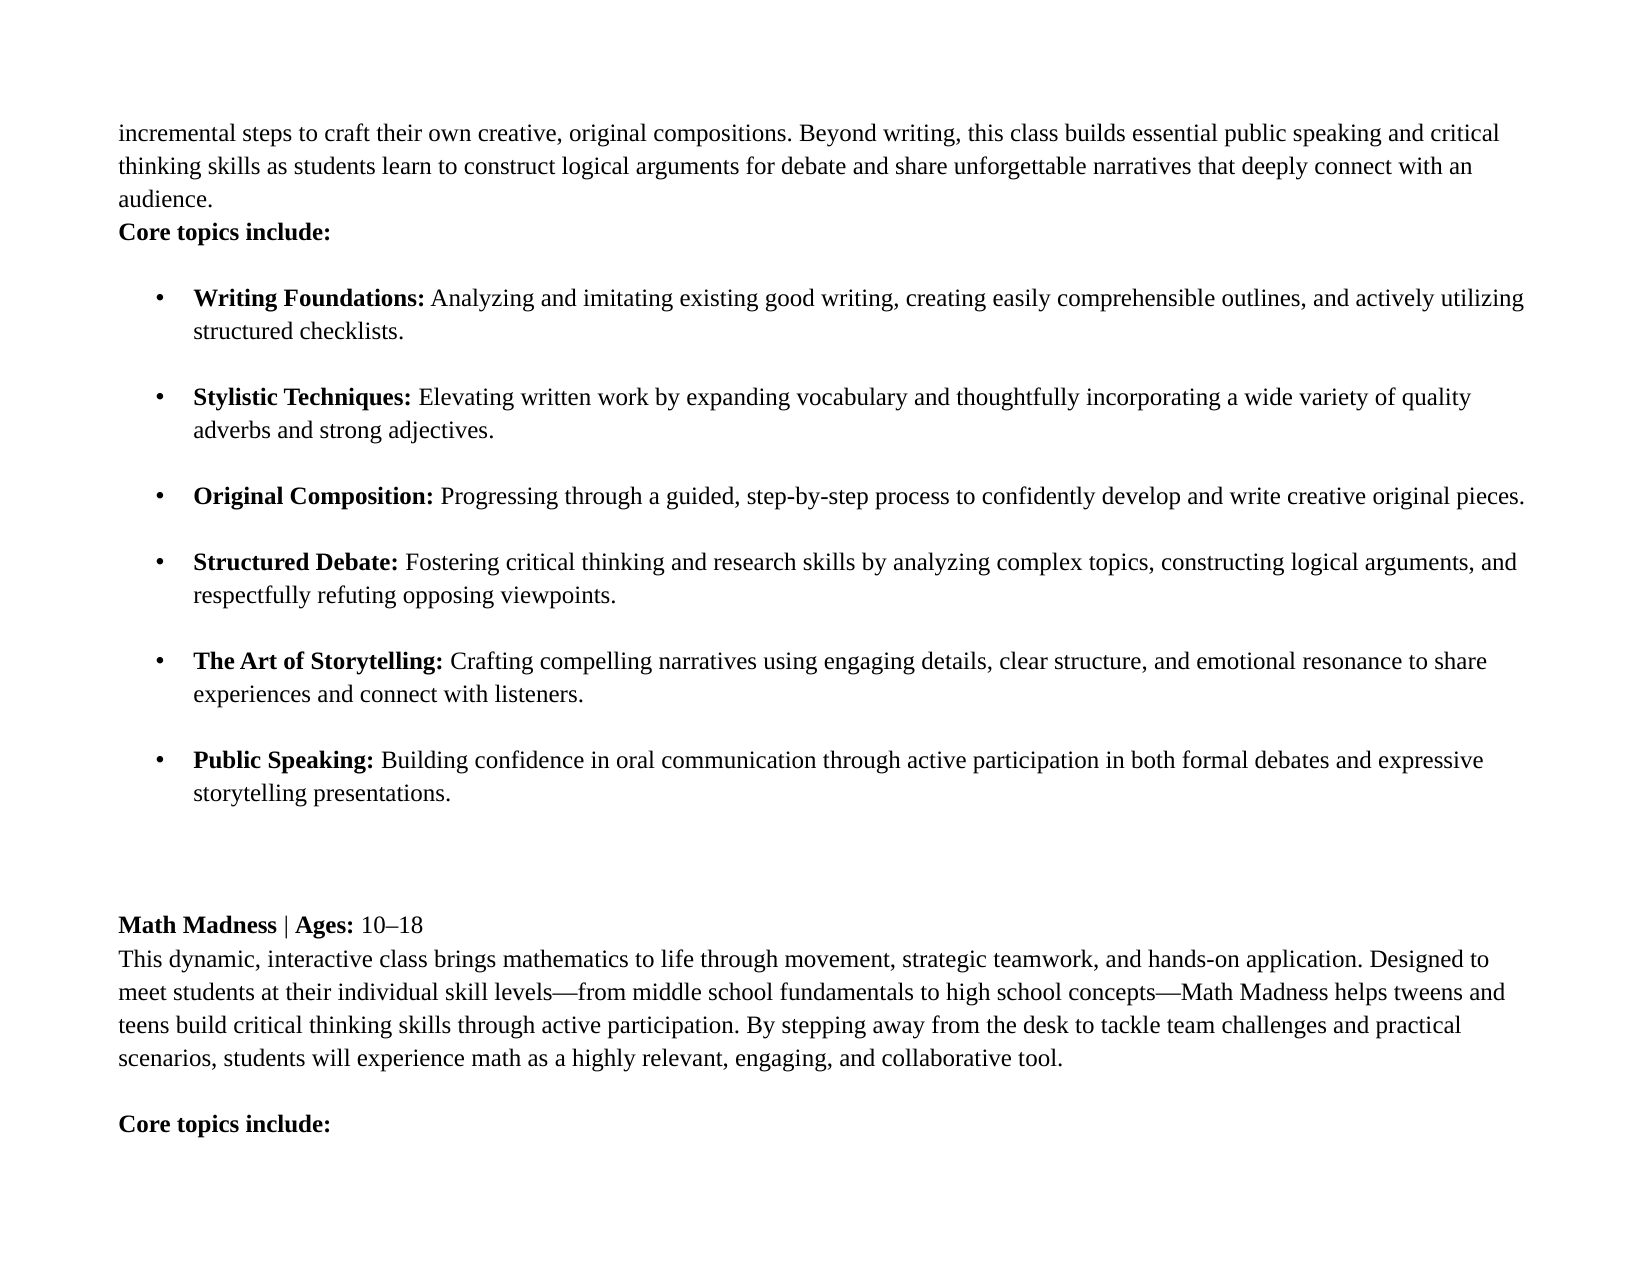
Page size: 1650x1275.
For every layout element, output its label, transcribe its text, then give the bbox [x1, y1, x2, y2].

list ​Stylistic Techniques: Elevating written work by expanding vocabulary and thoughtfully incorporating a wide variety of quality adverbs and strong adjectives. [156, 382, 1532, 444]
text ​Core topics include: [118, 1109, 1532, 1137]
text ​This dynamic, interactive class brings mathematics to life through movement, strategic teamwork, and hands-on application. Designed to meet students at their individual skill levels—from middle school fundamentals to high school concepts—Math Madness helps tweens and teens build critical thinking skills through active participation. By stepping away from the desk to tackle team challenges and practical scenarios, students will experience math as a highly relevant, engaging, and collaborative tool. [118, 944, 1532, 1071]
text Core topics include: [118, 217, 1532, 246]
list ​Structured Debate: Fostering critical thinking and research skills by analyzing complex topics, constructing logical arguments, and respectfully refuting opposing viewpoints. [156, 547, 1532, 609]
text Math Madness | Ages: 10–18 [118, 911, 1532, 939]
text incremental steps to craft their own creative, original compositions. Beyond writing, this class builds essential public speaking and critical thinking skills as students learn to construct logical arguments for debate and share unforgettable narratives that deeply connect with an audience. [118, 118, 1532, 213]
list ​Original Composition: Progressing through a guided, step-by-step process to confidently develop and write creative original pieces. [156, 481, 1532, 510]
list ​Public Speaking: Building confidence in oral communication through active participation in both formal debates and expressive storytelling presentations. [156, 746, 1532, 807]
list ​The Art of Storytelling: Crafting compelling narratives using engaging details, clear structure, and emotional resonance to share experiences and connect with listeners. [156, 646, 1532, 708]
list ​Writing Foundations: Analyzing and imitating existing good writing, creating easily comprehensible outlines, and actively utilizing structured checklists. [156, 283, 1532, 345]
